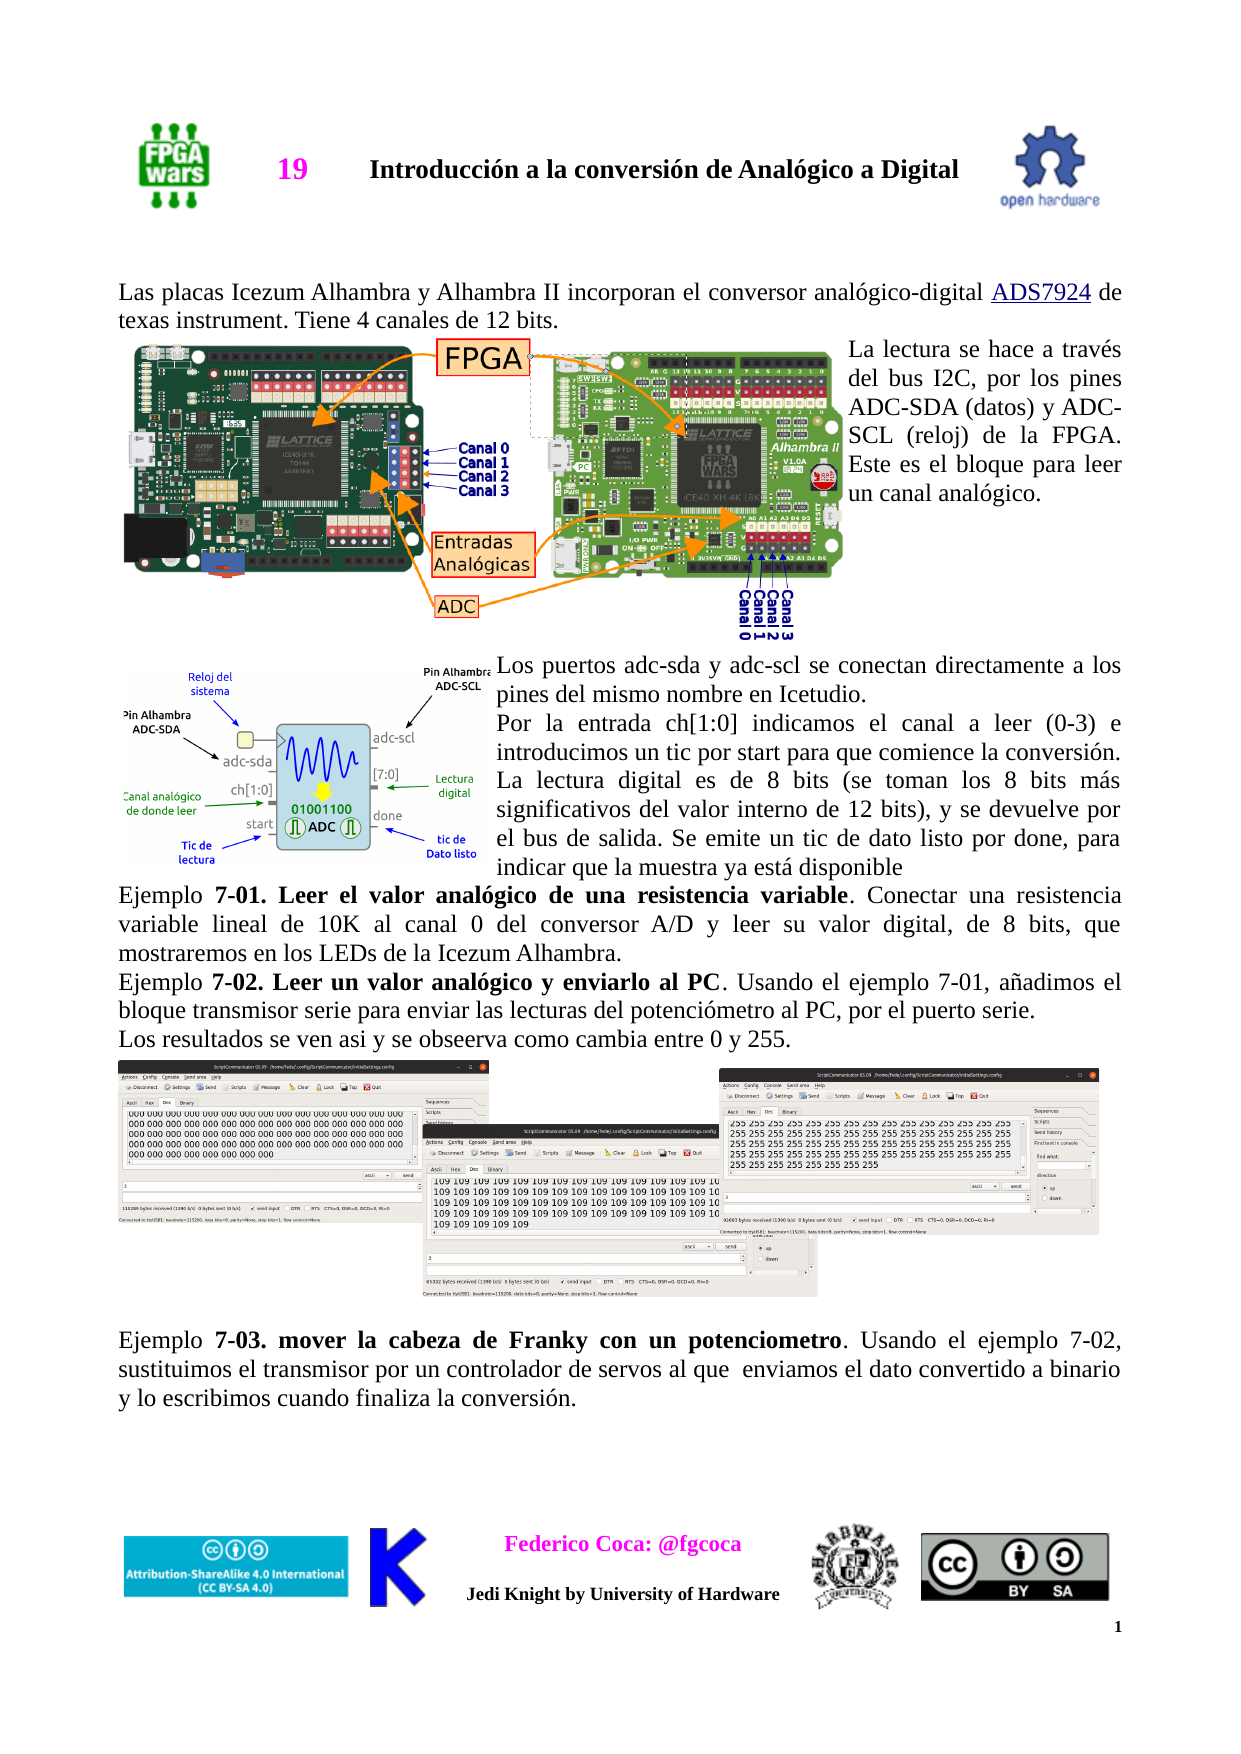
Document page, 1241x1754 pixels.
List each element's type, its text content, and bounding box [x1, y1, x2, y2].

picture [996, 123, 1106, 213]
table_header [118, 651, 496, 881]
picture [811, 1523, 901, 1611]
text La lectura se hace a través del bus I2C, por los pines ADC-SDA (datos) y ADC-SCL (reloj) de la FPGA. Este es el bloque para leer un canal analógico. [848, 334, 1122, 507]
text Ejemplo 7-02. Leer un valor analógico y enviarlo al PC. Usando el ejemplo 7-01, añadimos el bloque transmisor serie para enviar las lecturas del potenciómetro al PC, por el puerto serie. [118, 967, 1122, 1024]
picture [123, 1536, 349, 1598]
picture [123, 668, 491, 864]
picture [132, 123, 222, 213]
picture [118, 1060, 1100, 1297]
table_header Los puertos adc-sda y adc-scl se conectan directamente a los pines del mismo nombre en Icetudio. Por la entrada ch[1:0] indicamos el canal a leer (0-3) e introducimos un tic por start para que comience la conversión. La lectura digital es de 8 bits (se toman los 8 bits más significativos del valor interno de 12 bits), y se devuelve por el bus de salida. Se emite un tic de dato listo por done, para indicar que la muestra ya está disponible [496, 651, 1122, 881]
text Los resultados se ven asi y se obseerva como cambia entre 0 y 255. [118, 1024, 1122, 1053]
picture [370, 1528, 428, 1607]
picture [118, 334, 848, 646]
text Ejemplo 7-01. Leer el valor analógico de una resistencia variable. Conectar una resistencia variable lineal de 10K al canal 0 del conversor A/D y leer su valor digital, de 8 bits, que mostraremos en los LEDs de la Icezum Alhambra. [118, 881, 1122, 967]
text Ejemplo 7-03. mover la cabeza de Franky con un potenciometro. Usando el ejemplo 7-02, sustituimos el transmisor por un controlador de servos al que enviamos el dato convertido a binario y lo escribimos cuando finaliza la conversión. [118, 1325, 1122, 1412]
picture [921, 1533, 1110, 1601]
text Las placas Icezum Alhambra y Alhambra II incorporan el conversor analógico-digital ADS7924 de texas instrument. Tiene 4 canales de 12 bits. [118, 277, 1122, 334]
